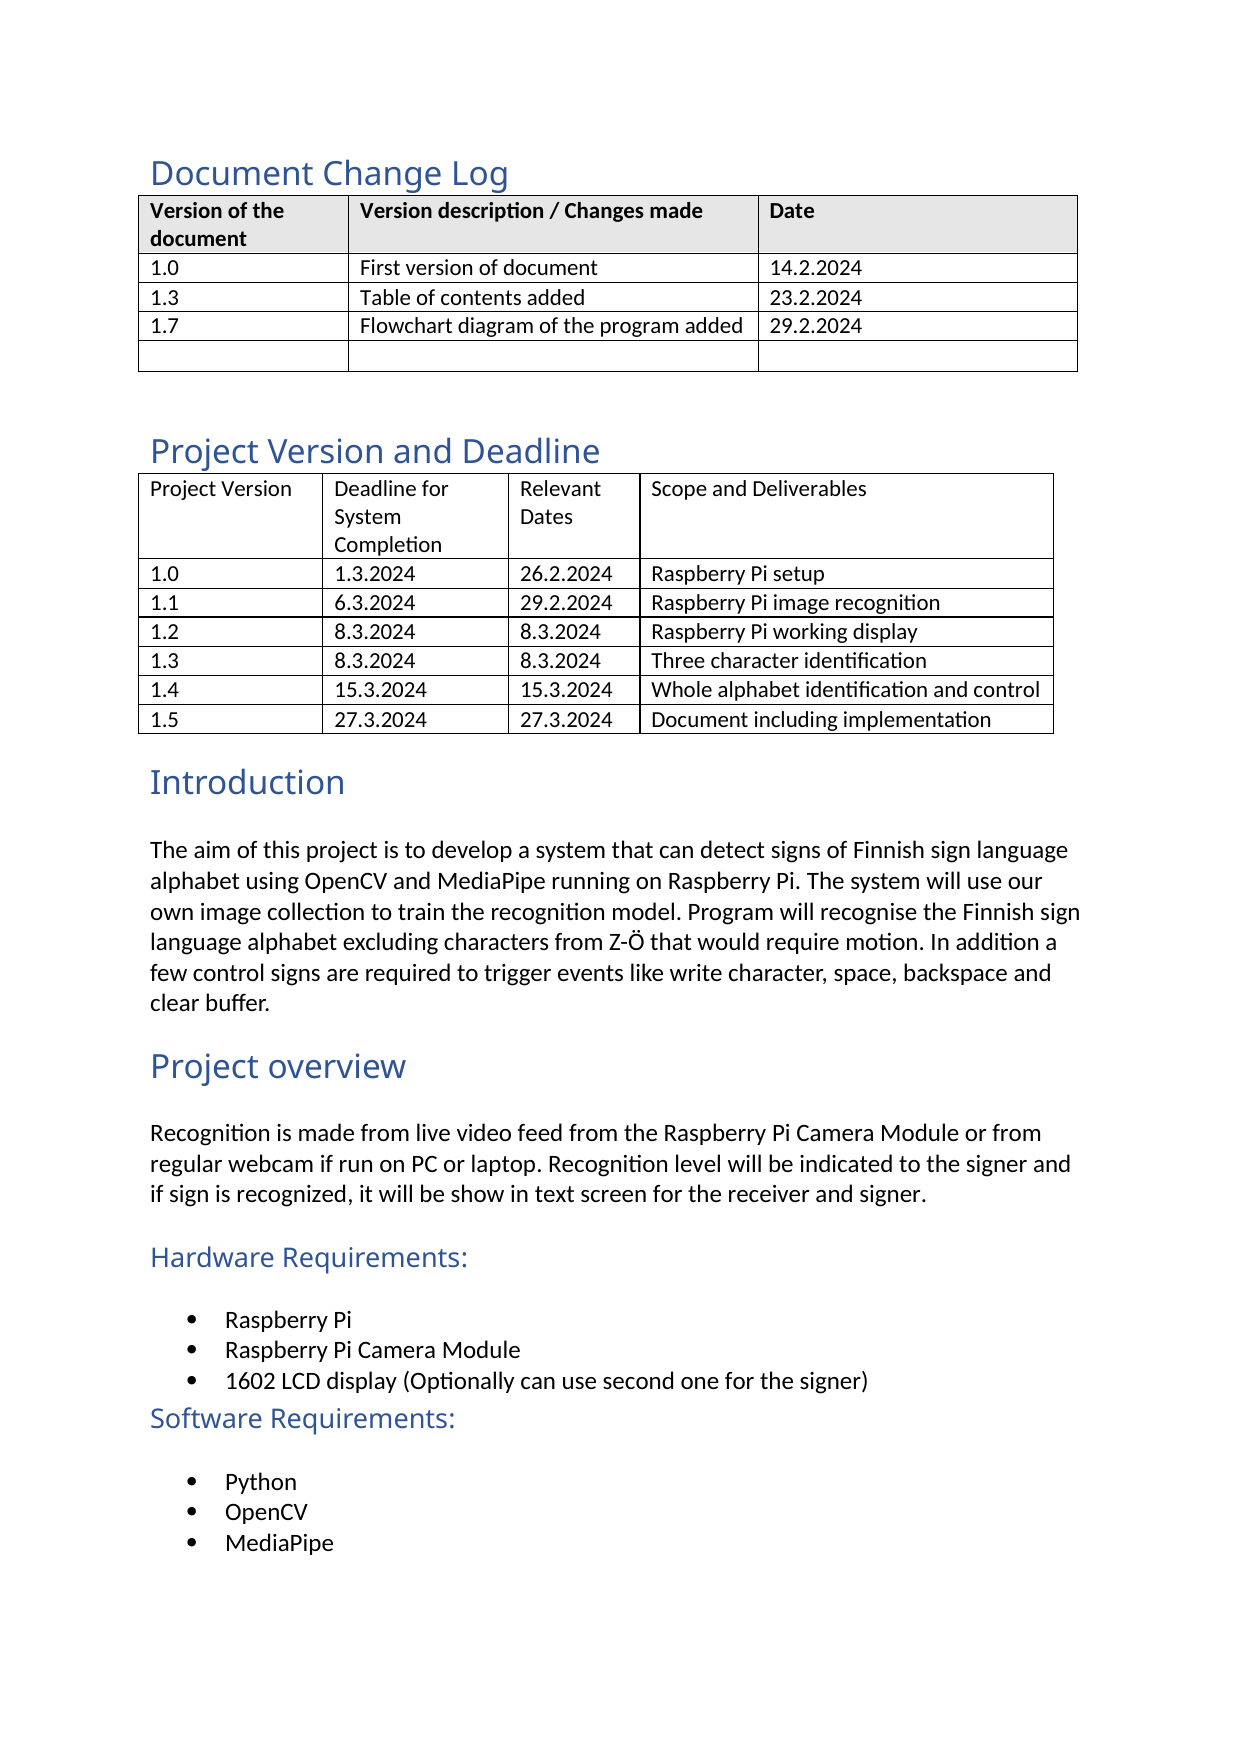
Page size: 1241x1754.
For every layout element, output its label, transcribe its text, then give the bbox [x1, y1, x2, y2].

table_header Date [759, 196, 1077, 252]
table_header Scope and Deliverables [641, 474, 1053, 558]
table_cell First version of document [349, 254, 758, 282]
table_cell 1.3 [139, 283, 348, 311]
table_cell 1.4 [139, 676, 322, 704]
list 1602 LCD display (Optionally can use second one for the signer) [187, 1365, 1090, 1396]
table_cell 15.3.2024 [509, 676, 639, 704]
table_cell 6.3.2024 [323, 589, 508, 616]
subtitle Project overview [150, 1043, 1090, 1088]
table_cell 1.2 [139, 618, 322, 646]
table_header Project Version [139, 474, 322, 558]
subtitle Hardware Requirements: [150, 1238, 1090, 1275]
table_cell 29.2.2024 [509, 589, 639, 616]
table_cell Three character identification [641, 647, 1053, 674]
table_cell Raspberry Pi working display [641, 618, 1053, 646]
table_header Relevant Dates [509, 474, 639, 558]
table_cell 15.3.2024 [323, 676, 508, 704]
text The aim of this project is to develop a system that can detect signs of Finnish sign language alphabet using OpenCV and MediaPipe running on Raspberry Pi. The system will use our own image collection to train the recognition model. Program will recognise the Finnish sign language alphabet excluding characters from Z-Ö that would require motion. In addition a few control signs are required to trigger events like write character, space, backspace and clear buffer. [150, 804, 1090, 1018]
table_cell 26.2.2024 [509, 559, 639, 587]
table_cell 27.3.2024 [323, 705, 508, 733]
table_cell [759, 341, 1077, 371]
table_header Version description / Changes made [349, 196, 758, 252]
table_cell 29.2.2024 [759, 312, 1077, 340]
table_cell 1.1 [139, 589, 322, 616]
table_cell 1.0 [139, 559, 322, 587]
table_cell 8.3.2024 [323, 618, 508, 646]
subtitle Software Requirements: [150, 1400, 1090, 1437]
table_cell 1.0 [139, 254, 348, 282]
table_cell 8.3.2024 [509, 618, 639, 646]
table_cell 1.3 [139, 647, 322, 674]
table_cell 27.3.2024 [509, 705, 639, 733]
table_cell Document including implementation [641, 705, 1053, 733]
table_cell [349, 341, 758, 371]
table_cell 23.2.2024 [759, 283, 1077, 311]
table_cell Raspberry Pi image recognition [641, 589, 1053, 616]
table_cell [139, 341, 348, 371]
table_cell Whole alphabet identification and control [641, 676, 1053, 704]
table_cell 8.3.2024 [509, 647, 639, 674]
list MediaPipe [187, 1527, 1090, 1557]
table_header Deadline for System Completion [323, 474, 508, 558]
subtitle Project Version and Deadline [150, 428, 1090, 473]
table_cell 1.7 [139, 312, 348, 340]
table_cell 8.3.2024 [323, 647, 508, 674]
subtitle Document Change Log [150, 150, 1090, 195]
table_cell 1.3.2024 [323, 559, 508, 587]
table_cell Flowchart diagram of the program added [349, 312, 758, 340]
list OpenCV [187, 1496, 1090, 1527]
table_cell 1.5 [139, 705, 322, 733]
list Raspberry Pi Camera Module [187, 1335, 1090, 1365]
table_cell Table of contents added [349, 283, 758, 311]
table_cell 14.2.2024 [759, 254, 1077, 282]
subtitle Introduction [150, 759, 1090, 804]
table_cell Raspberry Pi setup [641, 559, 1053, 587]
list Python [187, 1466, 1090, 1496]
list Raspberry Pi [187, 1304, 1090, 1335]
table_header Version of the document [139, 196, 348, 252]
text Recognition is made from live video feed from the Raspberry Pi Camera Module or from regular webcam if run on PC or laptop. Recognition level will be indicated to the signer and if sign is recognized, it will be show in text screen for the receiver and signer. [150, 1117, 1090, 1209]
